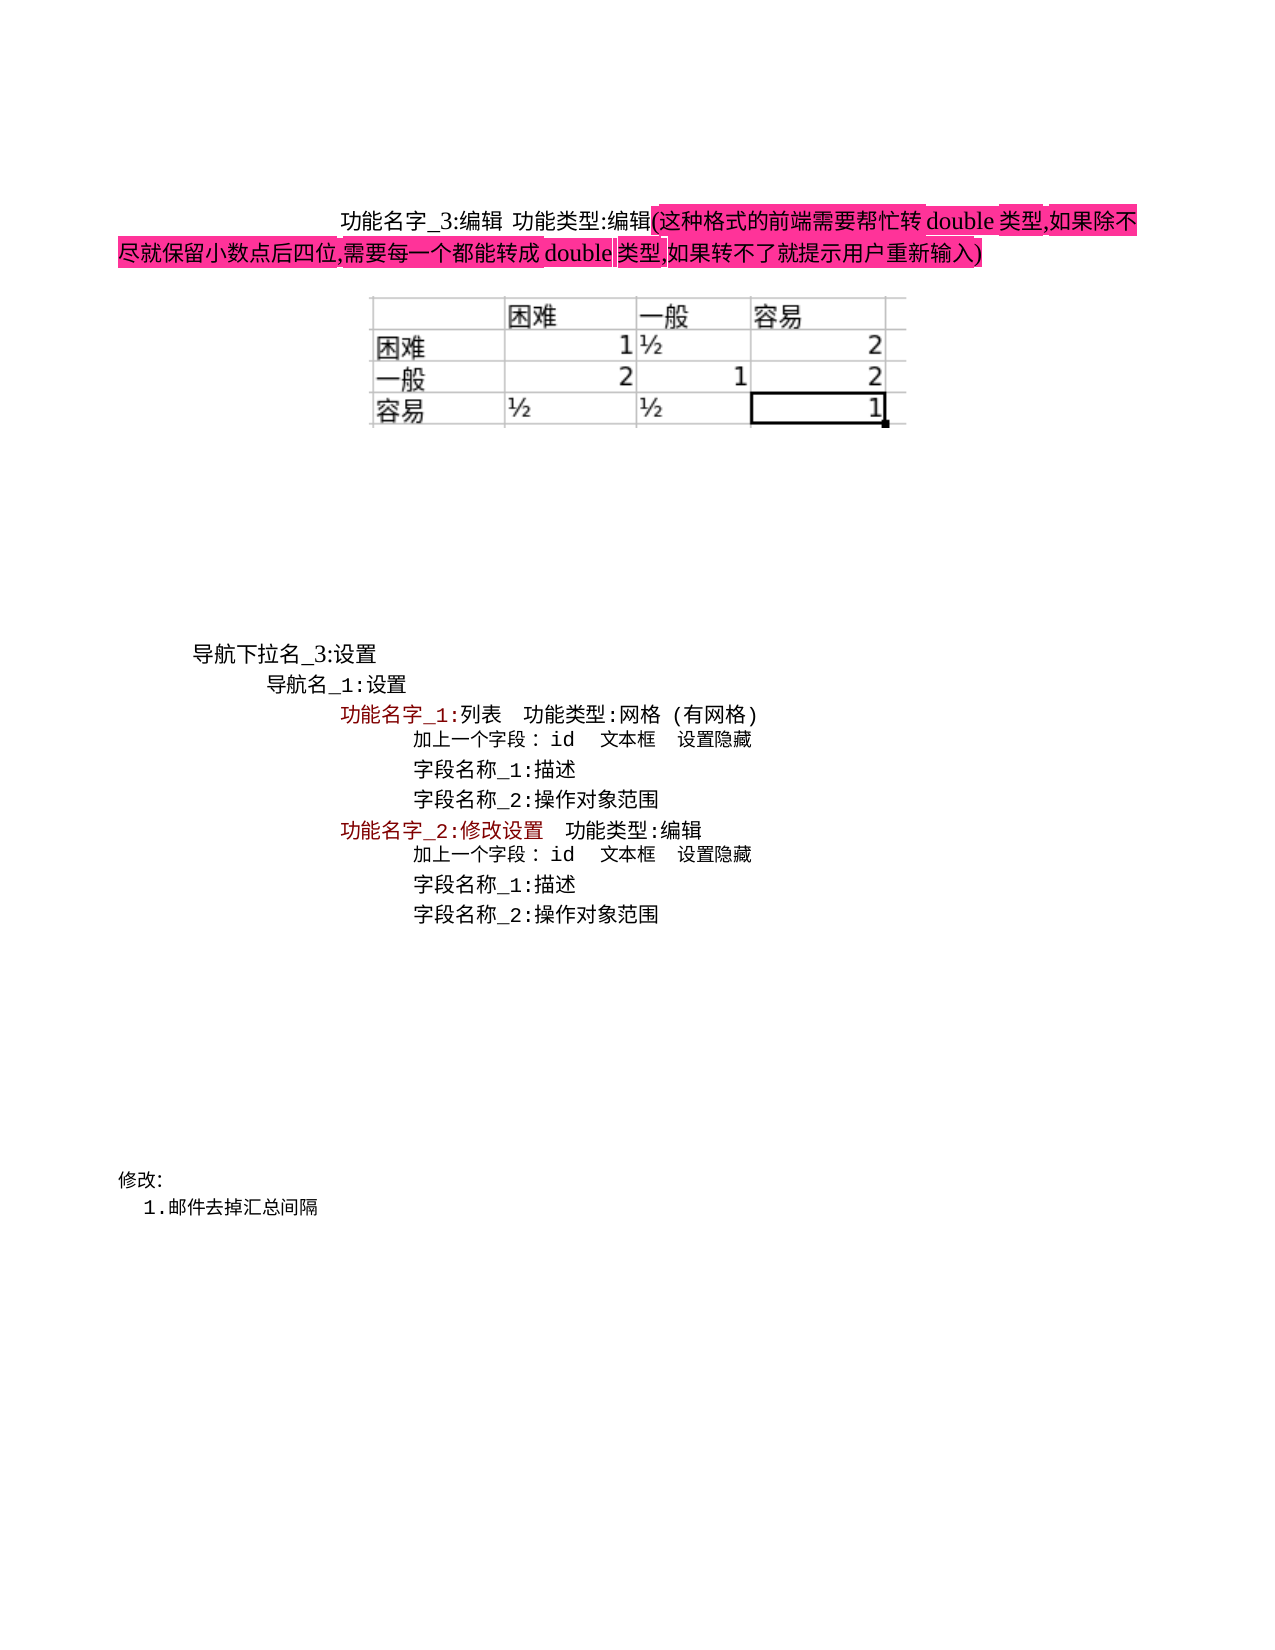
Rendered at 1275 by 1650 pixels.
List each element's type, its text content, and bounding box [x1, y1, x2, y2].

text 功能名字_3:编辑 功能类型:编辑(这种格式的前端需要帮忙转double类型,如果除不尽就保留小数点后四位,需要每一个都能转成double类型,如果转不了就提示用户重新输入) [118, 204, 1157, 268]
text 字段名称_1:描述 [118, 868, 1157, 898]
text 1.邮件去掉汇总间隔 [118, 1193, 1157, 1221]
text 功能名字_2:修改设置 功能类型:编辑 [118, 814, 1157, 844]
text 字段名称_1:描述 [118, 753, 1157, 783]
text 加上一个字段 ：id 文本框 设置隐藏 [118, 844, 1157, 868]
text 功能名字_1:列表 功能类型:网格 (有网格) [118, 699, 1157, 729]
text 加上一个字段 ：id 文本框 设置隐藏 [118, 729, 1157, 753]
text 字段名称_2:操作对象范围 [118, 898, 1157, 929]
text 字段名称_2:操作对象范围 [118, 783, 1157, 814]
text 导航名_1:设置 [118, 668, 1157, 699]
picture [368, 296, 907, 428]
text 修改： [118, 1165, 1157, 1193]
text 导航下拉名_3:设置 [118, 637, 1157, 668]
